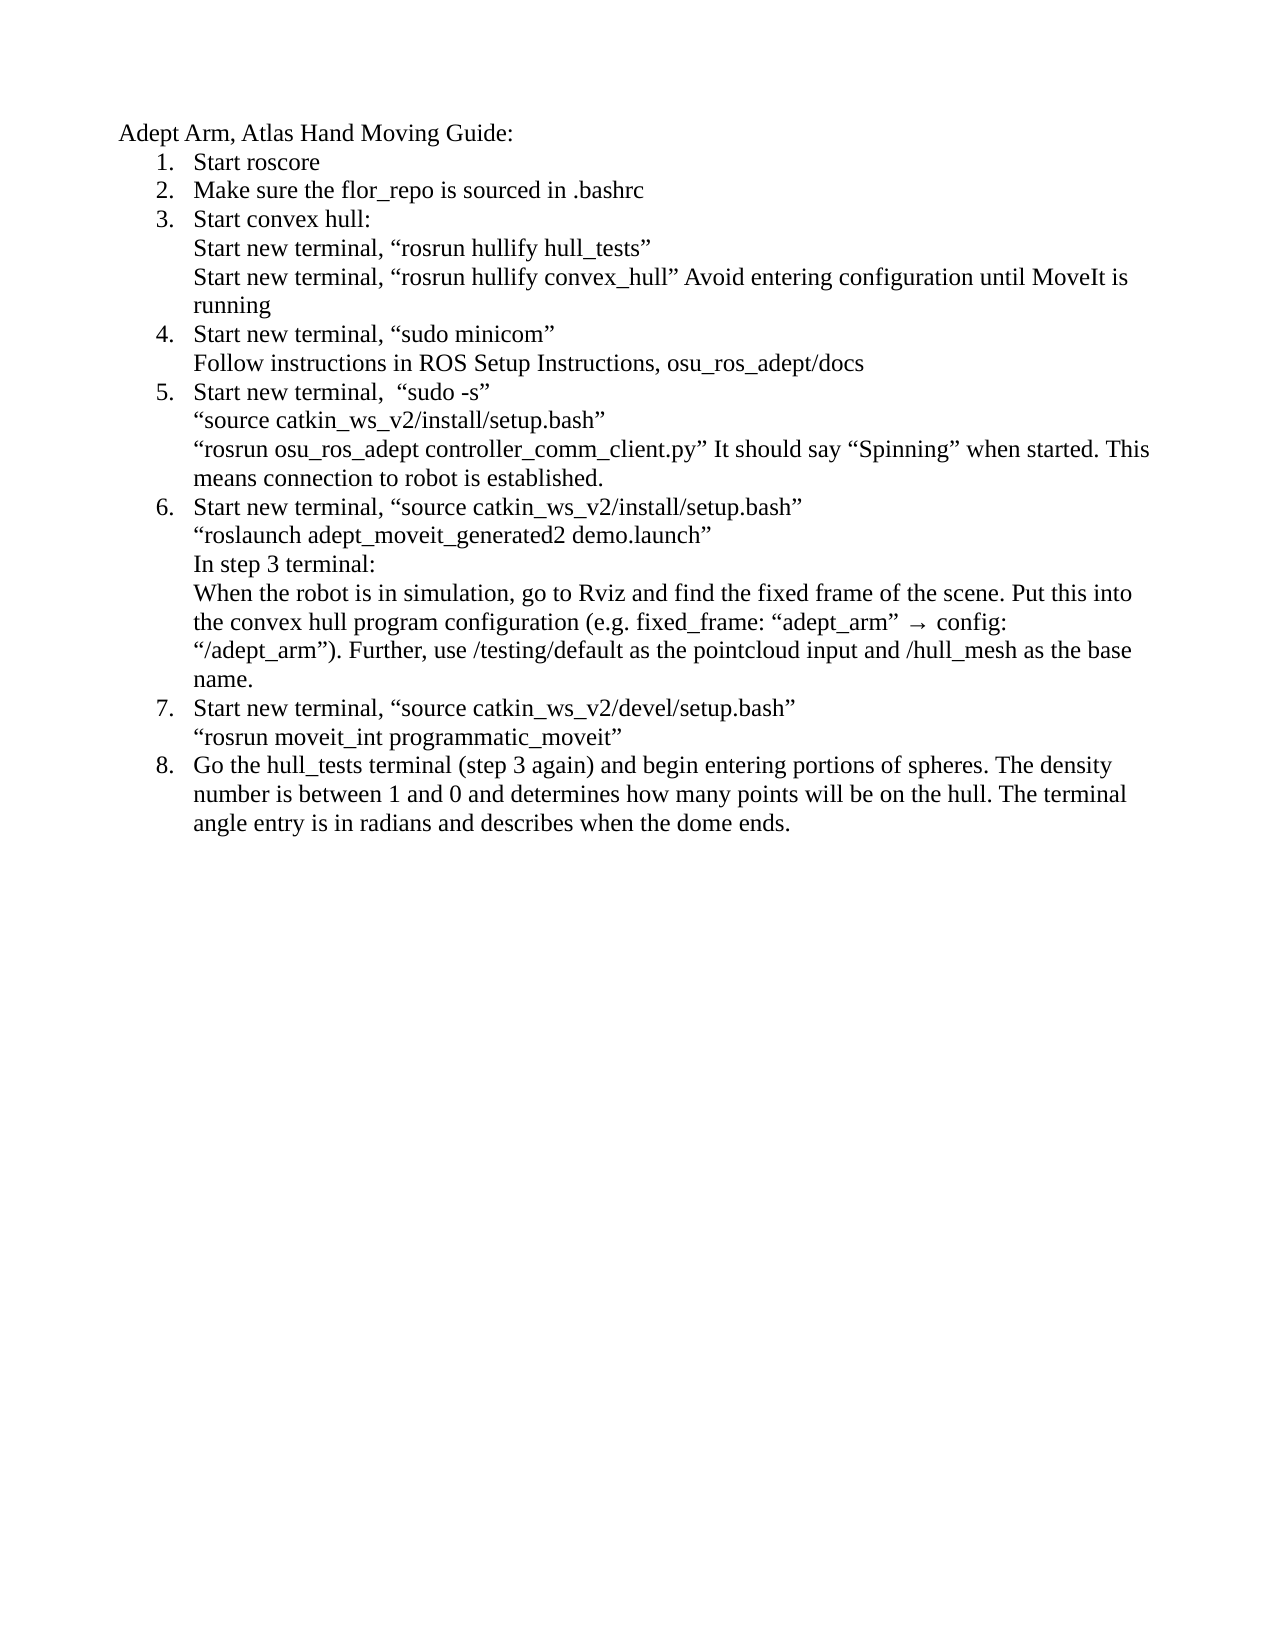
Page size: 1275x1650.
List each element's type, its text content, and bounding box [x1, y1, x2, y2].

list In step 3 terminal: [156, 549, 1157, 578]
list “rosrun moveit_int programmatic_moveit” [156, 722, 1157, 751]
list Start convex hull: [156, 204, 1157, 233]
list When the robot is in simulation, go to Rviz and find the fixed frame of the scene. Put this into the convex hull program configuration (e.g. fixed_frame: “adept_arm” → config: “/adept_arm”). Further, use /testing/default as the pointcloud input and /hull_mesh as the base name. [156, 578, 1157, 693]
list Start new terminal, “source catkin_ws_v2/devel/setup.bash” [156, 693, 1157, 722]
list Follow instructions in ROS Setup Instructions, osu_ros_adept/docs [156, 348, 1157, 377]
list Start new terminal, “source catkin_ws_v2/install/setup.bash” [156, 492, 1157, 521]
list Go the hull_tests terminal (step 3 again) and begin entering portions of spheres. The density number is between 1 and 0 and determines how many points will be on the hull. The terminal angle entry is in radians and describes when the dome ends. [156, 751, 1157, 837]
list Make sure the flor_repo is sourced in .bashrc [156, 176, 1157, 204]
list Start new terminal, “sudo -s” [156, 377, 1157, 406]
list Start new terminal, “rosrun hullify hull_tests” [156, 233, 1157, 262]
list Start new terminal, “sudo minicom” [156, 319, 1157, 348]
list “source catkin_ws_v2/install/setup.bash” [156, 406, 1157, 434]
list Start new terminal, “rosrun hullify convex_hull” Avoid entering configuration until MoveIt is running [156, 262, 1157, 319]
list “rosrun osu_ros_adept controller_comm_client.py” It should say “Spinning” when started. This means connection to robot is established. [156, 434, 1157, 492]
text Adept Arm, Atlas Hand Moving Guide: [118, 118, 1157, 147]
list “roslaunch adept_moveit_generated2 demo.launch” [156, 521, 1157, 549]
list Start roscore [156, 147, 1157, 176]
